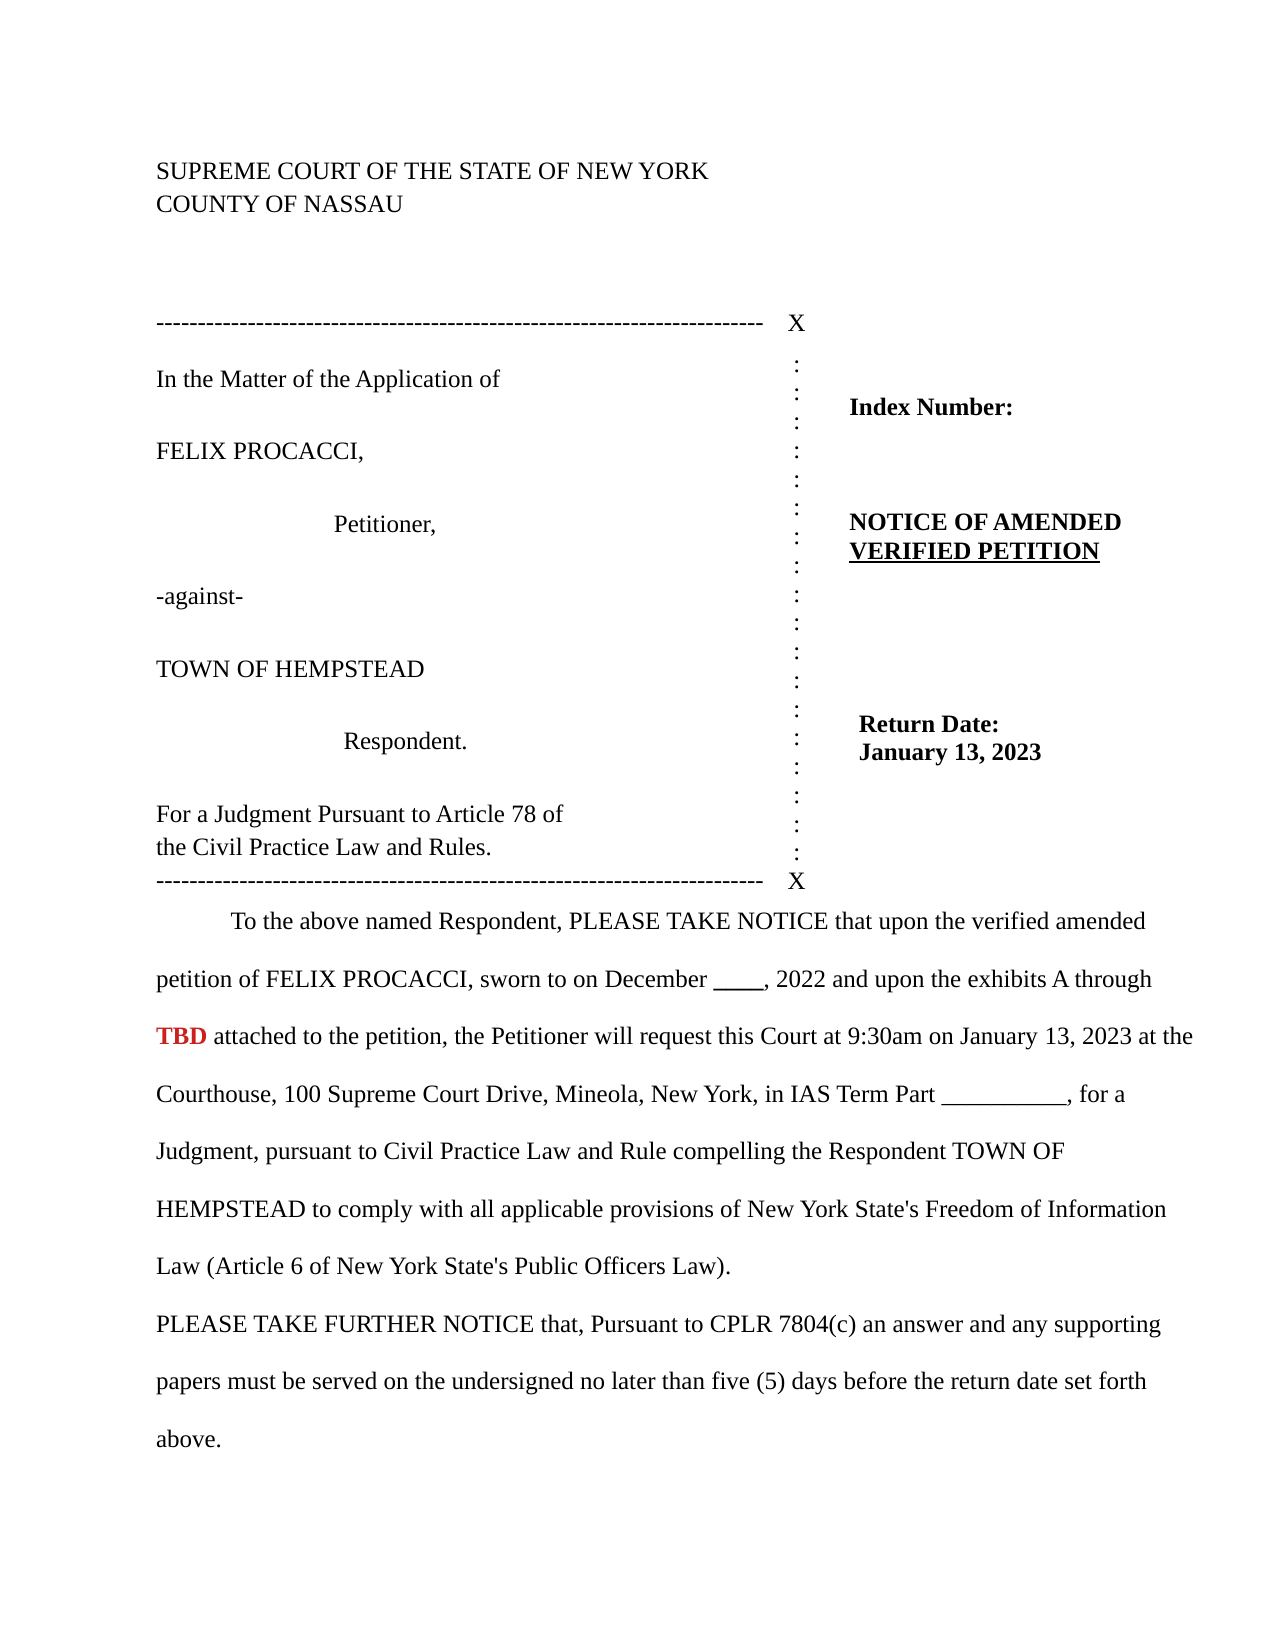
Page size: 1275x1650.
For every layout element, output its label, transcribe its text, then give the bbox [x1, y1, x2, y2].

table_cell In the Matter of the Application of FELIX PROCACCI, Petitioner, -against- TOWN OF HEMPSTEAD Respondent. For a Judgment Pursuant to Article 78 of the Civil Practice Law and Rules. ------------------------------------------------------------------------- [150, 343, 778, 901]
table_header SUPREME COURT OF THE STATE OF NEW YORK COUNTY OF NASSAU ------------------------------------------------------------------------- [150, 150, 778, 343]
table_header X [778, 150, 815, 343]
table_cell To the above named Respondent, PLEASE TAKE NOTICE that upon the verified amended petition of Felix Procacci, sworn to on December ____, 2022 and upon the exhibits A through TBD attached to the petition, the Petitioner will request this Court at 9:30am on January 13, 2023 at the Courthouse, 100 Supreme Court Drive, Mineola, New York, in IAS Term Part __________, for a Judgment, pursuant to Civil Practice Law and Rule compelling the Respondent TOWN OF HEMPSTEAD to comply with all applicable provisions of New York State's Freedom of Information Law (Article 6 of New York State's Public Officers Law). PLEASE TAKE FURTHER NOTICE that, Pursuant to CPLR 7804(c) an answer and any supporting papers must be served on the undersigned no later than five (5) days before the return date set forth above. [150, 901, 1199, 1458]
table_header [815, 150, 1199, 343]
table_cell Index Number: NOTICE OF AMENDED VERIFIED PETITION Return Date: January 13, 2023 [815, 343, 1199, 901]
table_cell : : : : : : : : : : : : : : : : : : X [778, 343, 815, 901]
